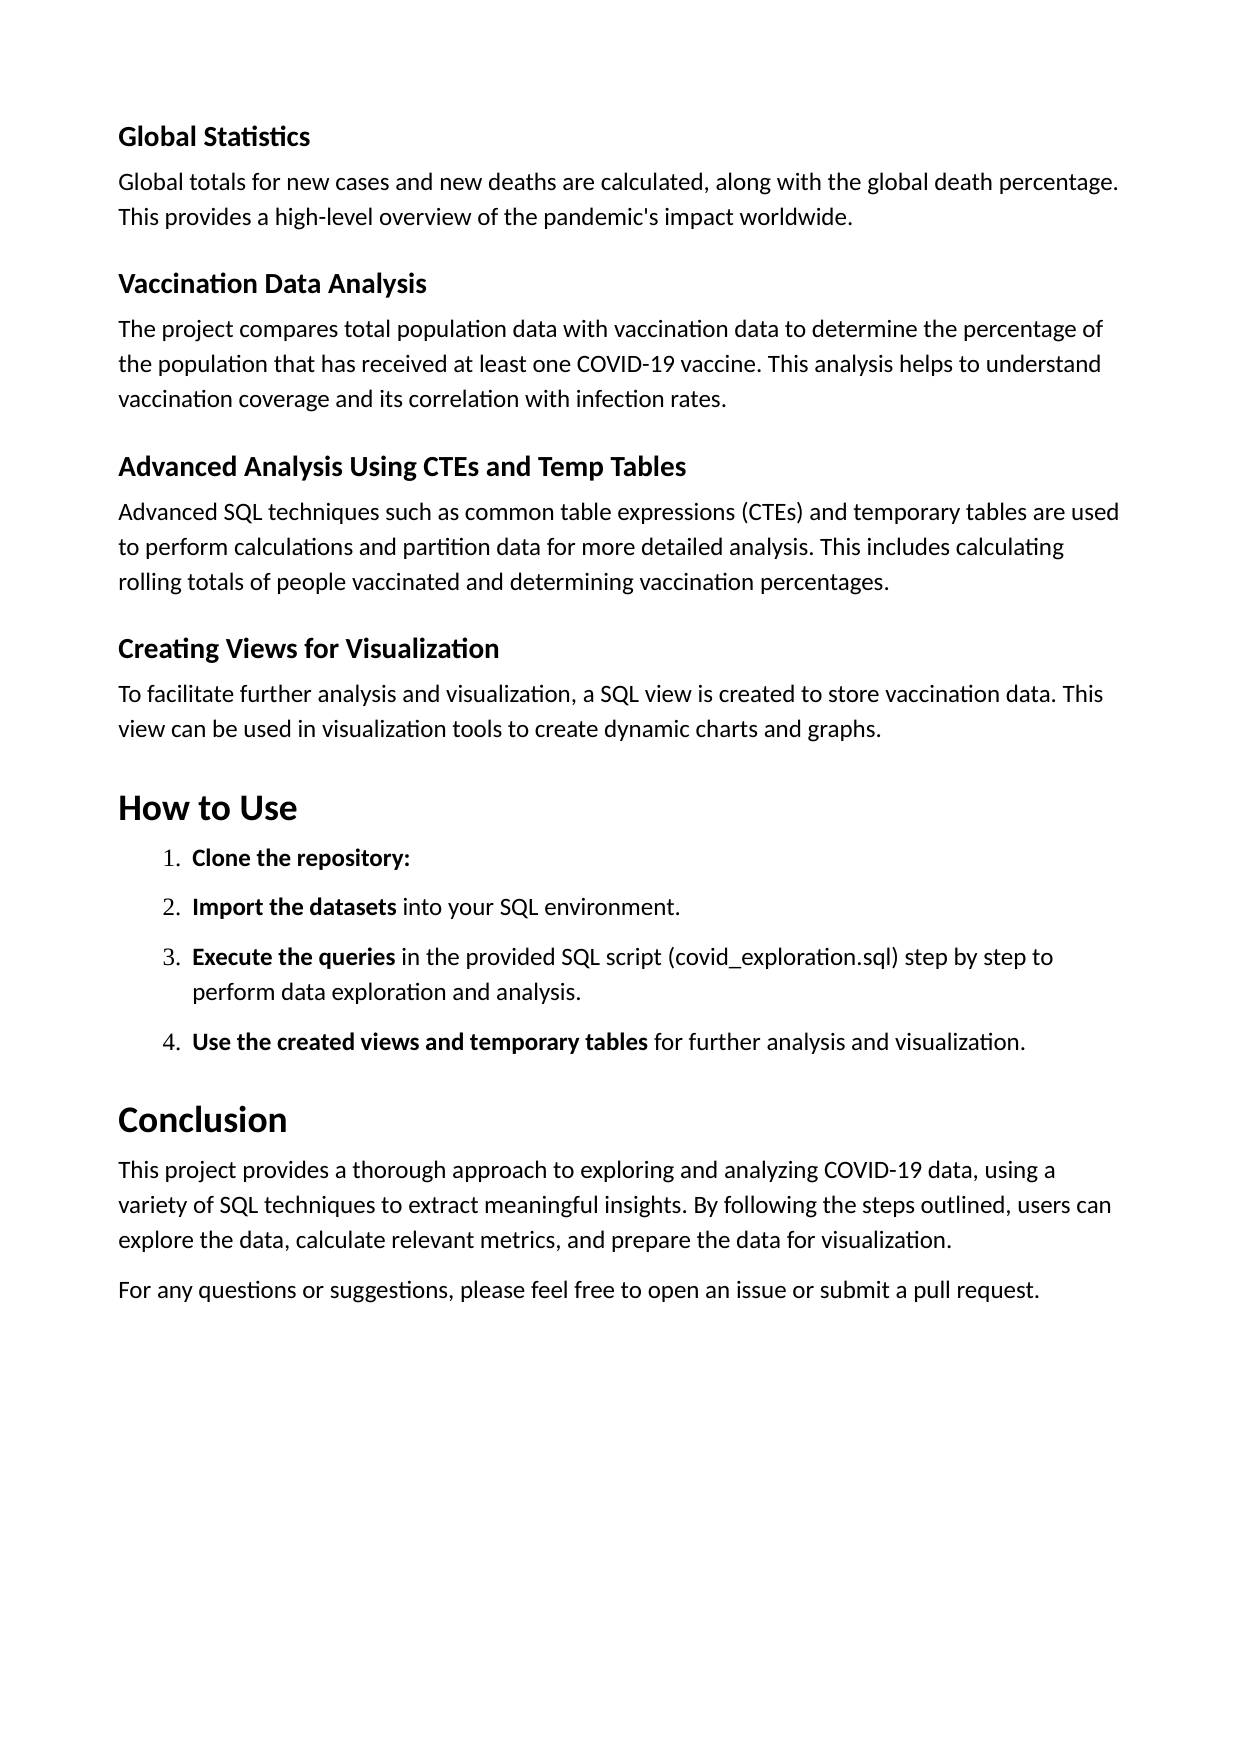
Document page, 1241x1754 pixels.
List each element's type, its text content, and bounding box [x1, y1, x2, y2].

subtitle Vaccination Data Analysis [118, 265, 1122, 301]
text To facilitate further analysis and visualization, a SQL view is created to store vaccination data. This view can be used in visualization tools to create dynamic charts and graphs. [118, 678, 1122, 744]
list Execute the queries in the provided SQL script (covid_exploration.sql) step by step to perform data exploration and analysis. [162, 941, 1122, 1007]
text Advanced SQL techniques such as common table expressions (CTEs) and temporary tables are used to perform calculations and partition data for more detailed analysis. This includes calculating rolling totals of people vaccinated and determining vaccination percentages. [118, 496, 1122, 596]
list Use the created views and temporary tables for further analysis and visualization. [162, 1026, 1122, 1056]
list Import the datasets into your SQL environment. [162, 891, 1122, 922]
subtitle Creating Views for Visualization [118, 630, 1122, 666]
list Clone the repository: [162, 842, 1122, 872]
text The project compares total population data with vaccination data to determine the percentage of the population that has received at least one COVID-19 vaccine. This analysis helps to understand vaccination coverage and its correlation with infection rates. [118, 313, 1122, 414]
subtitle How to Use [118, 783, 1122, 829]
subtitle Advanced Analysis Using CTEs and Temp Tables [118, 448, 1122, 483]
subtitle Conclusion [118, 1096, 1122, 1142]
text For any questions or suggestions, please feel free to open an issue or submit a pull request. [118, 1274, 1122, 1304]
subtitle Global Statistics [118, 118, 1122, 154]
text Global totals for new cases and new deaths are calculated, along with the global death percentage. This provides a high-level overview of the pandemic's impact worldwide. [118, 166, 1122, 232]
text This project provides a thorough approach to exploring and analyzing COVID-19 data, using a variety of SQL techniques to extract meaningful insights. By following the steps outlined, users can explore the data, calculate relevant metrics, and prepare the data for visualization. [118, 1154, 1122, 1255]
